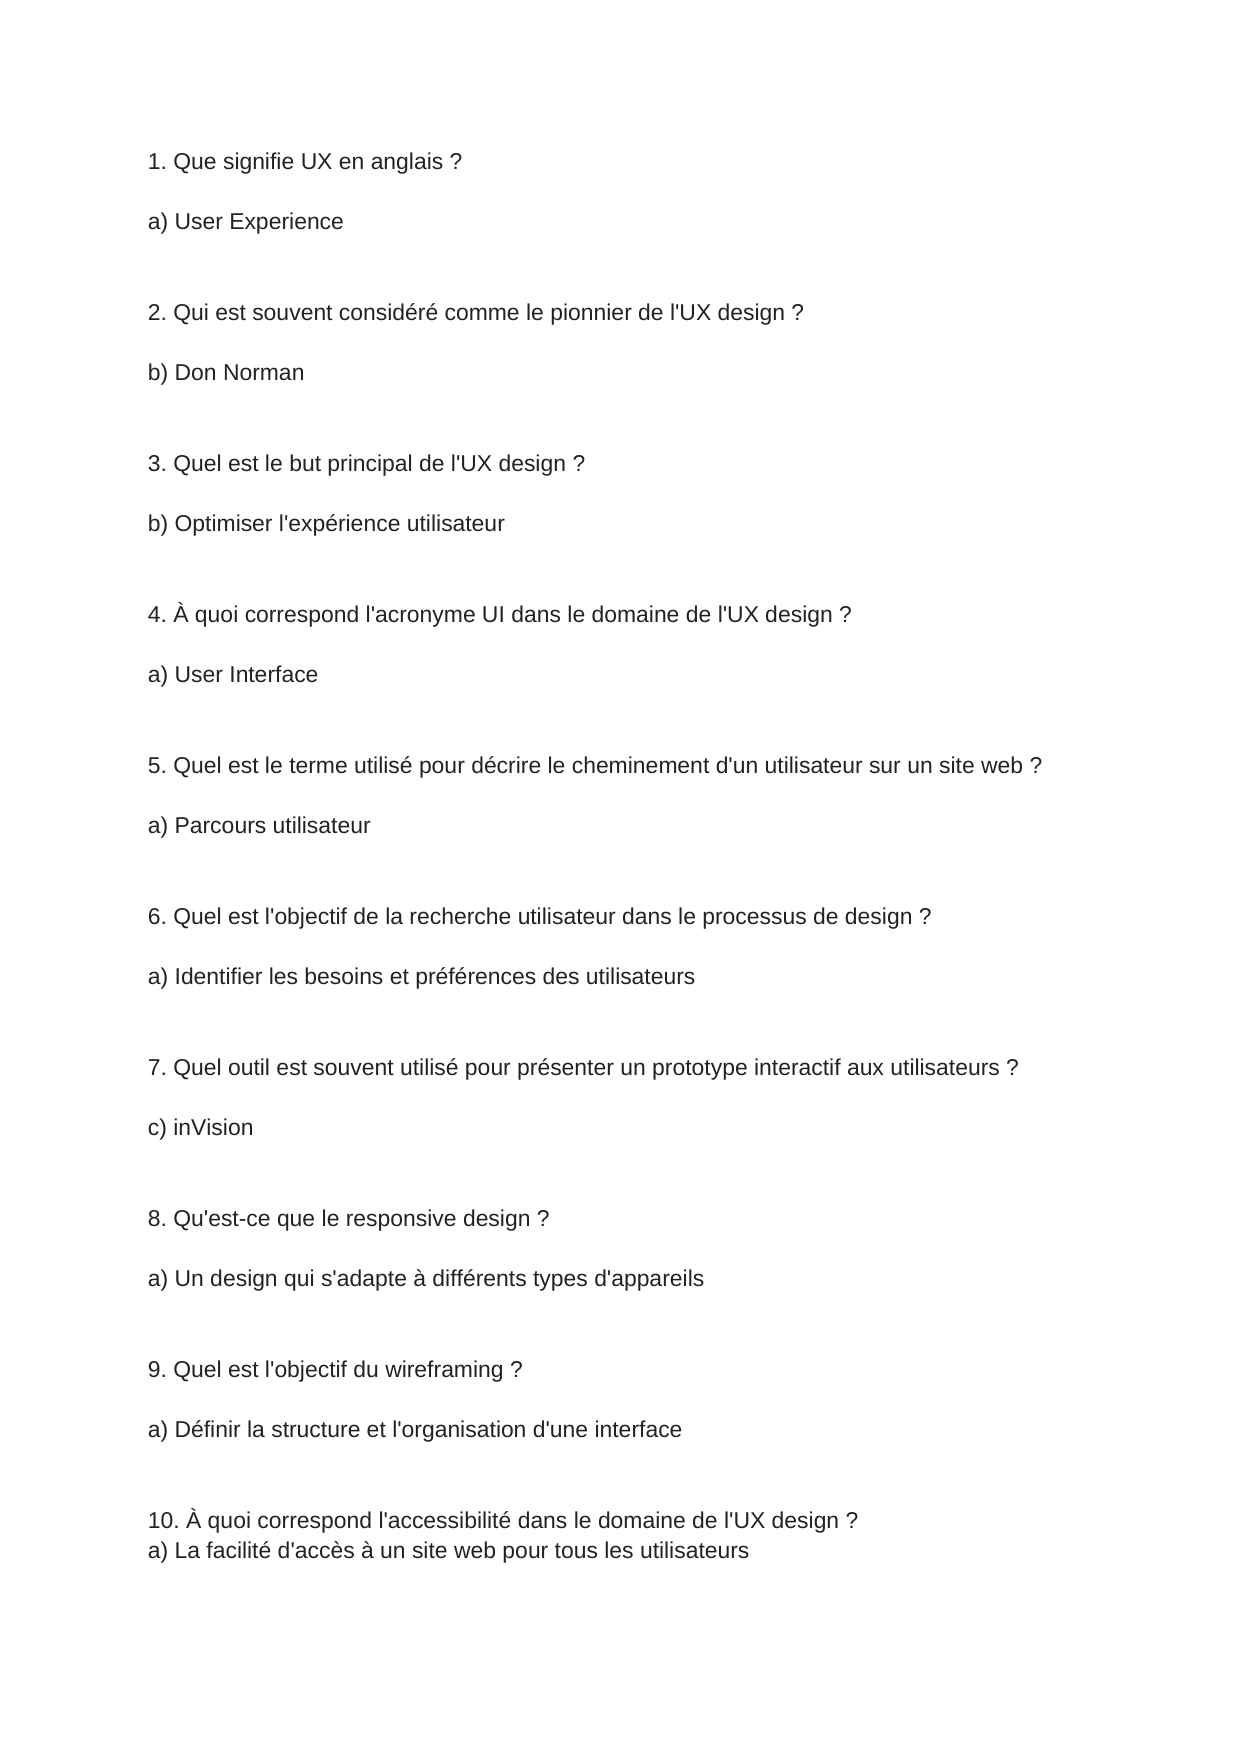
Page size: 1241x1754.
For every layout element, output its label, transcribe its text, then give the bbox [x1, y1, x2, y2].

text 3. Quel est le but principal de l'UX design ? [148, 450, 1093, 476]
text b) Optimiser l'expérience utilisateur [148, 510, 1093, 536]
text 9. Quel est l'objectif du wireframing ? [148, 1356, 1093, 1382]
text a) User Experience [148, 208, 1093, 234]
text 6. Quel est l'objectif de la recherche utilisateur dans le processus de design ? [148, 903, 1093, 929]
text 4. À quoi correspond l'acronyme UI dans le domaine de l'UX design ? [148, 601, 1093, 627]
text 2. Qui est souvent considéré comme le pionnier de l'UX design ? [148, 299, 1093, 325]
text a) La facilité d'accès à un site web pour tous les utilisateurs [148, 1537, 1093, 1563]
text 7. Quel outil est souvent utilisé pour présenter un prototype interactif aux utilisateurs ? [148, 1054, 1093, 1080]
text a) Un design qui s'adapte à différents types d'appareils [148, 1265, 1093, 1292]
text a) Définir la structure et l'organisation d'une interface [148, 1416, 1093, 1443]
text 5. Quel est le terme utilisé pour décrire le cheminement d'un utilisateur sur un site web ? [148, 752, 1093, 778]
text c) inVision [148, 1114, 1093, 1141]
text 10. À quoi correspond l'accessibilité dans le domaine de l'UX design ? [148, 1507, 1093, 1533]
text a) User Interface [148, 661, 1093, 687]
text a) Parcours utilisateur [148, 812, 1093, 838]
text b) Don Norman [148, 359, 1093, 385]
text 1. Que signifie UX en anglais ? [148, 148, 1093, 174]
text 8. Qu'est-ce que le responsive design ? [148, 1205, 1093, 1231]
text a) Identifier les besoins et préférences des utilisateurs [148, 963, 1093, 989]
